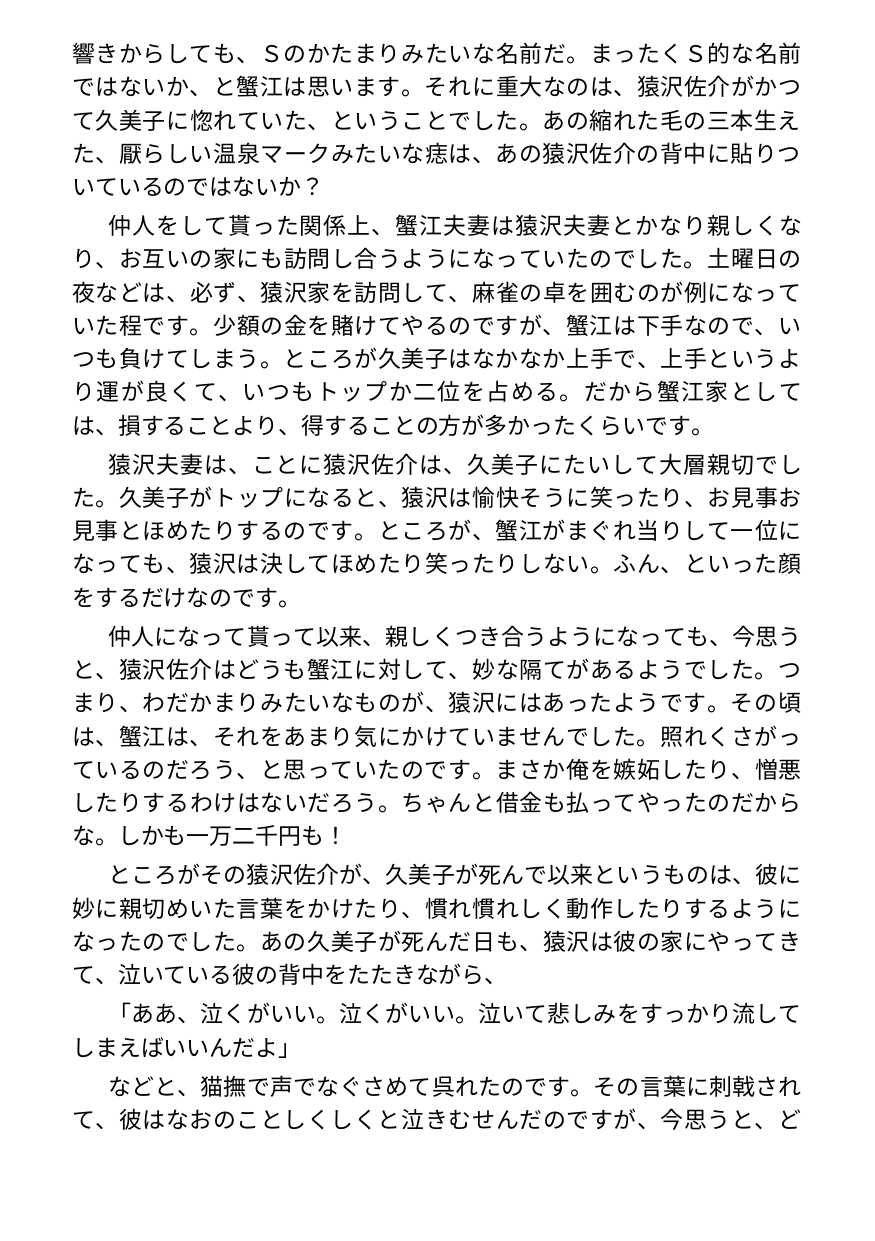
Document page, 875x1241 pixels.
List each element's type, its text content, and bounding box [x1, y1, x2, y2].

text 仲人をして貰った関係上、蟹江夫妻は猿沢夫妻とかなり親しくなり、お互いの家にも訪問し合うようになっていたのでした。土曜日の夜などは、必ず、猿沢家を訪問して、麻雀の卓を囲むのが例になっていた程です。少額の金を賭けてやるのですが、蟹江は下手なので、いつも負けてしまう。ところが久美子はなかなか上手で、上手というより運が良くて、いつもトップか二位を占める。だから蟹江家としては、損することより、得することの方が多かったくらいです。 [72, 208, 802, 441]
text ところがその猿沢佐介が、久美子が死んで以来というものは、彼に妙に親切めいた言葉をかけたり、慣れ慣れしく動作したりするようになったのでした。あの久美子が死んだ日も、猿沢は彼の家にやってきて、泣いている彼の背中をたたきながら、 [72, 857, 802, 990]
text 猿沢夫妻は、ことに猿沢佐介は、久美子にたいして大層親切でした。久美子がトップになると、猿沢は愉快そうに笑ったり、お見事お見事とほめたりするのです。ところが、蟹江がまぐれ当りして一位になっても、猿沢は決してほめたり笑ったりしない。ふん、といった顔をするだけなのです。 [72, 447, 802, 613]
text 仲人になって貰って以来、親しくつき合うようになっても、今思うと、猿沢佐介はどうも蟹江に対して、妙な隔てがあるようでした。つまり、わだかまりみたいなものが、猿沢にはあったようです。その頃は、蟹江は、それをあまり気にかけていませんでした。照れくさがっているのだろう、と思っていたのです。まさか俺を嫉妬したり、憎悪したりするわけはないだろう。ちゃんと借金も払ってやったのだからな。しかも一万二千円も！ [72, 619, 802, 851]
text 「ああ、泣くがいい。泣くがいい。泣いて悲しみをすっかり流してしまえばいいんだよ」 [72, 996, 802, 1063]
text などと、猫撫で声でなぐさめて呉れたのです。その言葉に刺戟されて、彼はなおのことしくしくと泣きむせんだのですが、今思うと、ど [72, 1068, 802, 1135]
text 響きからしても、Ｓのかたまりみたいな名前だ。まったくＳ的な名前ではないか、と蟹江は思います。それに重大なのは、猿沢佐介がかつて久美子に惚れていた、ということでした。あの縮れた毛の三本生えた、厭らしい温泉マークみたいな痣は、あの猿沢佐介の背中に貼りついているのではないか？ [72, 36, 802, 202]
